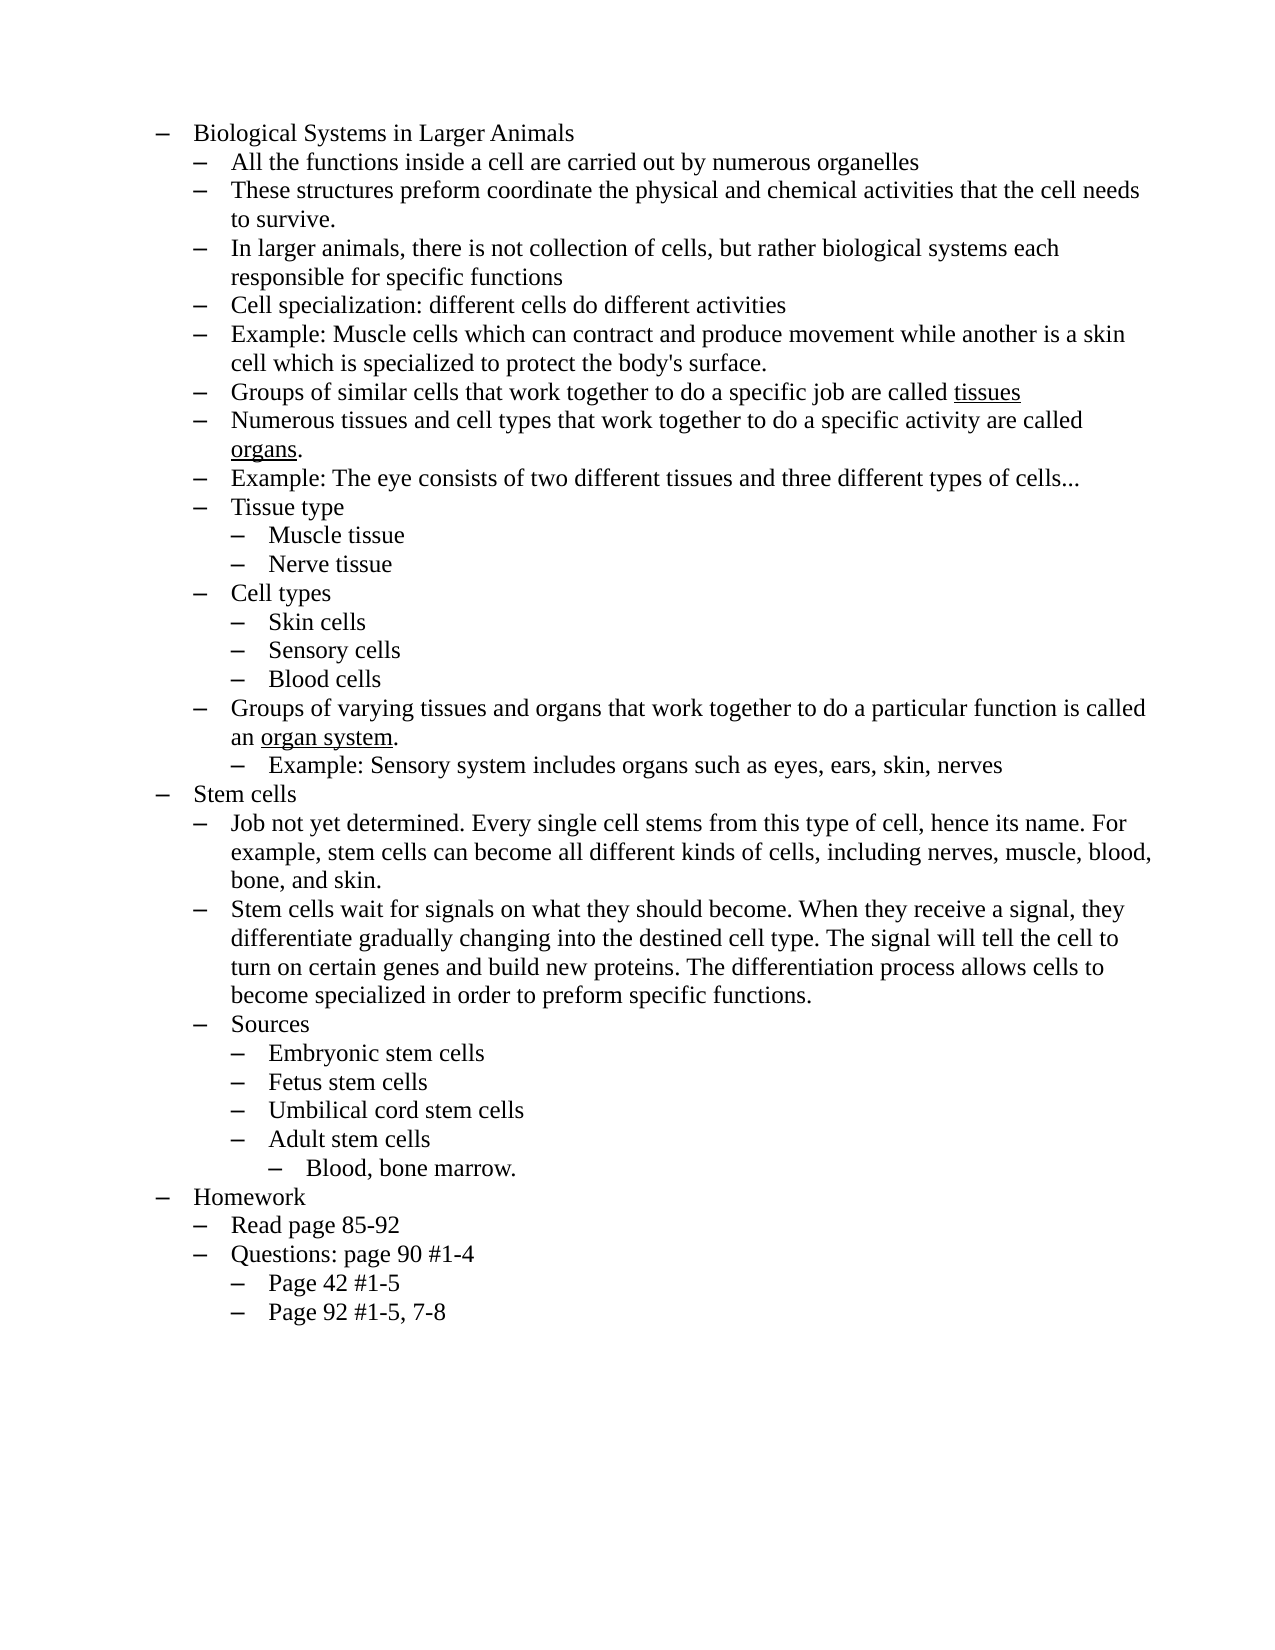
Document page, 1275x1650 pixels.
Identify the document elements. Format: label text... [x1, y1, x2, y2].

list Muscle tissue [231, 521, 1157, 549]
list Nerve tissue [231, 549, 1157, 578]
list Sensory cells [231, 636, 1157, 664]
list Job not yet determined. Every single cell stems from this type of cell, hence its name. For example, stem cells can become all different kinds of cells, including nerves, muscle, blood, bone, and skin. [193, 808, 1157, 894]
list Questions: page 90 #1-4 [193, 1239, 1157, 1268]
list Sources [193, 1009, 1157, 1038]
list Homework [156, 1182, 1157, 1211]
list Example: Muscle cells which can contract and produce movement while another is a skin cell which is specialized to protect the body's surface. [193, 319, 1157, 377]
list Fetus stem cells [231, 1067, 1157, 1096]
list Groups of similar cells that work together to do a specific job are called tissues [193, 377, 1157, 406]
list Tissue type [193, 492, 1157, 521]
list These structures preform coordinate the physical and chemical activities that the cell needs to survive. [193, 176, 1157, 233]
list Blood, bone marrow. [268, 1153, 1157, 1182]
list In larger animals, there is not collection of cells, but rather biological systems each responsible for specific functions [193, 233, 1157, 291]
list Numerous tissues and cell types that work together to do a specific activity are called organs. [193, 406, 1157, 463]
list Groups of varying tissues and organs that work together to do a particular function is called an organ system. [193, 693, 1157, 751]
list Biological Systems in Larger Animals [156, 118, 1157, 147]
list Page 42 #1-5 [231, 1268, 1157, 1297]
list Stem cells [156, 779, 1157, 808]
list Umbilical cord stem cells [231, 1096, 1157, 1124]
list Embryonic stem cells [231, 1038, 1157, 1067]
list Page 92 #1-5, 7-8 [231, 1297, 1157, 1326]
list Read page 85-92 [193, 1211, 1157, 1239]
list Example: The eye consists of two different tissues and three different types of cells... [193, 463, 1157, 492]
list Stem cells wait for signals on what they should become. When they receive a signal, they differentiate gradually changing into the destined cell type. The signal will tell the cell to turn on certain genes and build new proteins. The differentiation process allows cells to become specialized in order to preform specific functions. [193, 894, 1157, 1009]
list Cell specialization: different cells do different activities [193, 291, 1157, 319]
list Adult stem cells [231, 1124, 1157, 1153]
list Skin cells [231, 607, 1157, 636]
list Cell types [193, 578, 1157, 607]
list All the functions inside a cell are carried out by numerous organelles [193, 147, 1157, 176]
list Blood cells [231, 664, 1157, 693]
list Example: Sensory system includes organs such as eyes, ears, skin, nerves [231, 751, 1157, 779]
